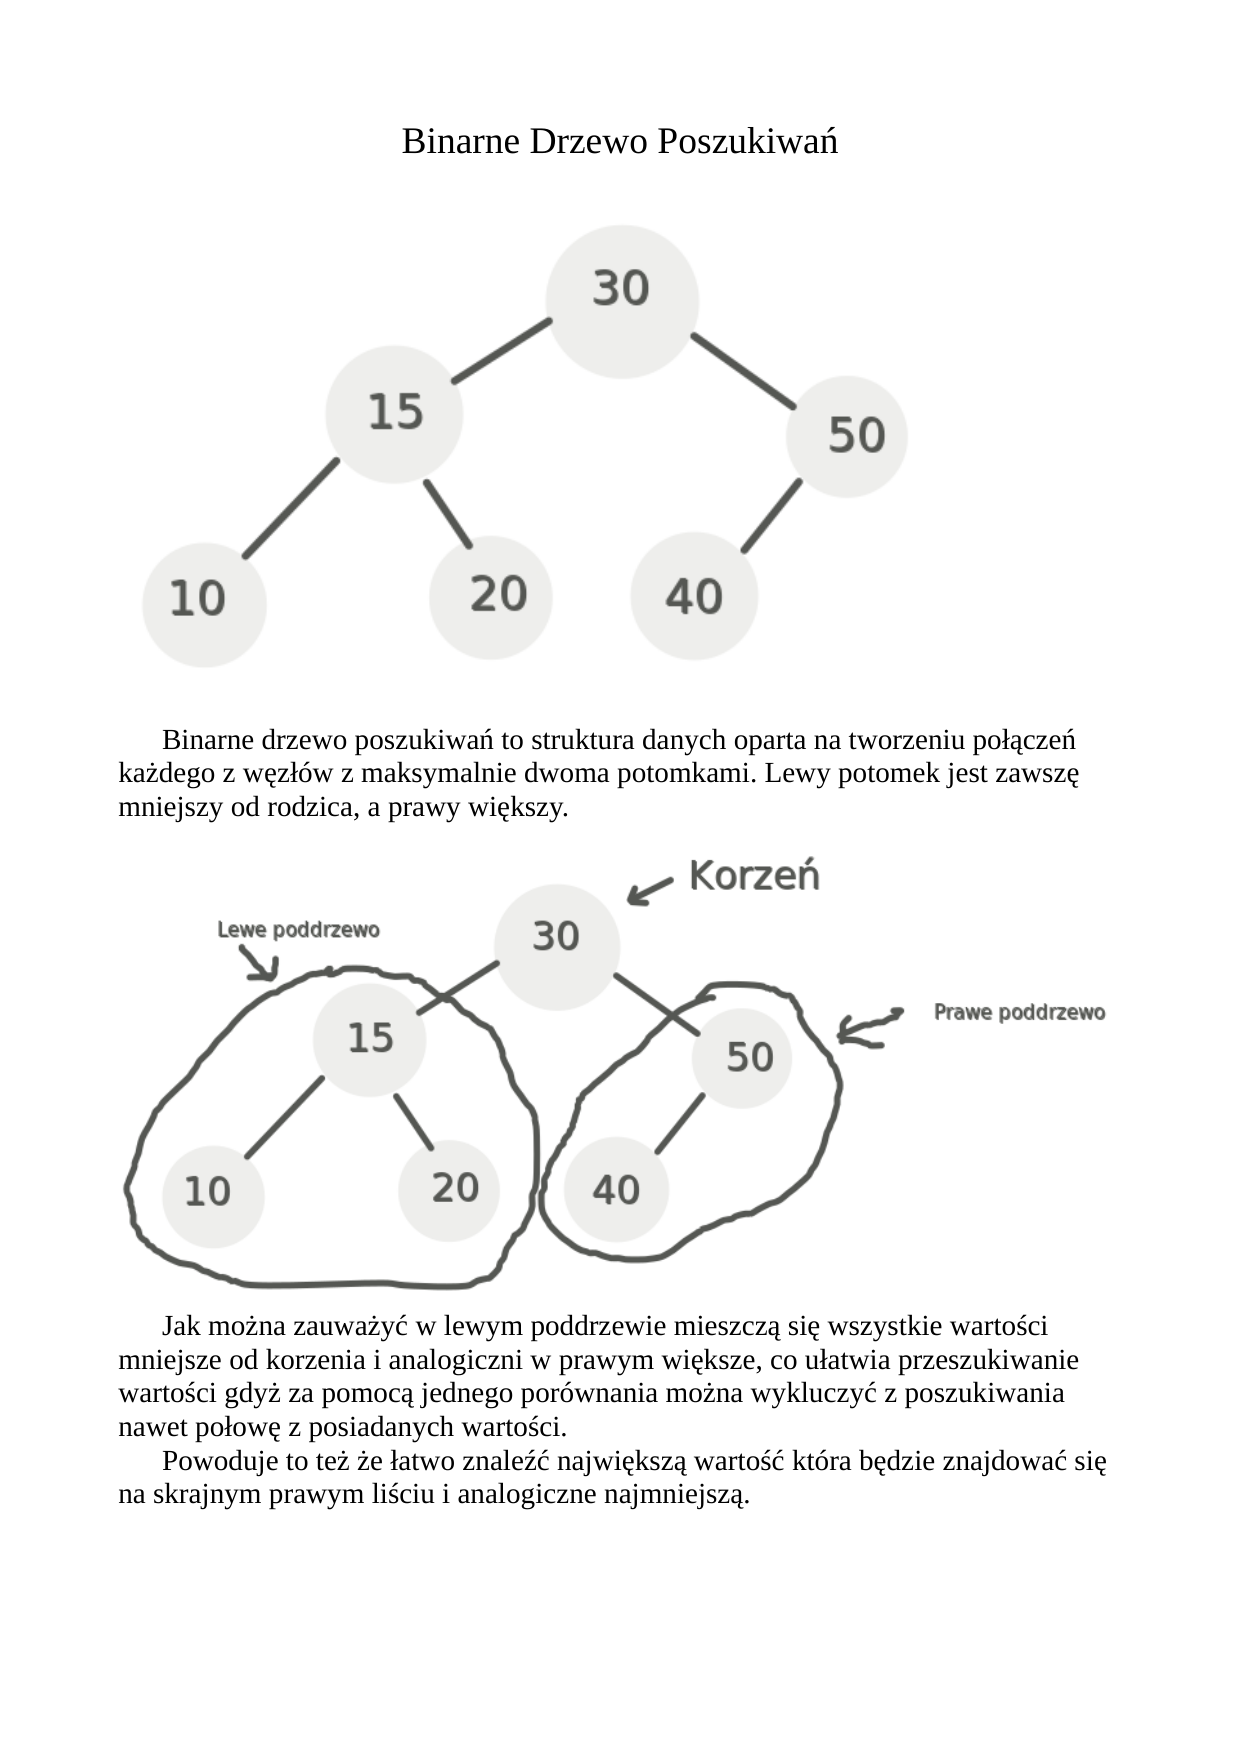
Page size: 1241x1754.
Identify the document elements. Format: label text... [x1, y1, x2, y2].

text Powoduje to też że łatwo znaleźć największą wartość która będzie znajdować się na skrajnym prawym liściu i analogiczne najmniejszą. [118, 1443, 1122, 1510]
picture [98, 200, 988, 688]
text Binarne Drzewo Poszukiwań [118, 118, 1122, 161]
picture [118, 856, 1123, 1309]
text Binarne drzewo poszukiwań to struktura danych oparta na tworzeniu połączeń każdego z węzłów z maksymalnie dwoma potomkami. Lewy potomek jest zawszę mniejszy od rodzica, a prawy większy. [118, 722, 1122, 822]
text Jak można zauważyć w lewym poddrzewie mieszczą się wszystkie wartości mniejsze od korzenia i analogiczni w prawym większe, co ułatwia przeszukiwanie wartości gdyż za pomocą jednego porównania można wykluczyć z poszukiwania nawet połowę z posiadanych wartości. [118, 1309, 1122, 1443]
